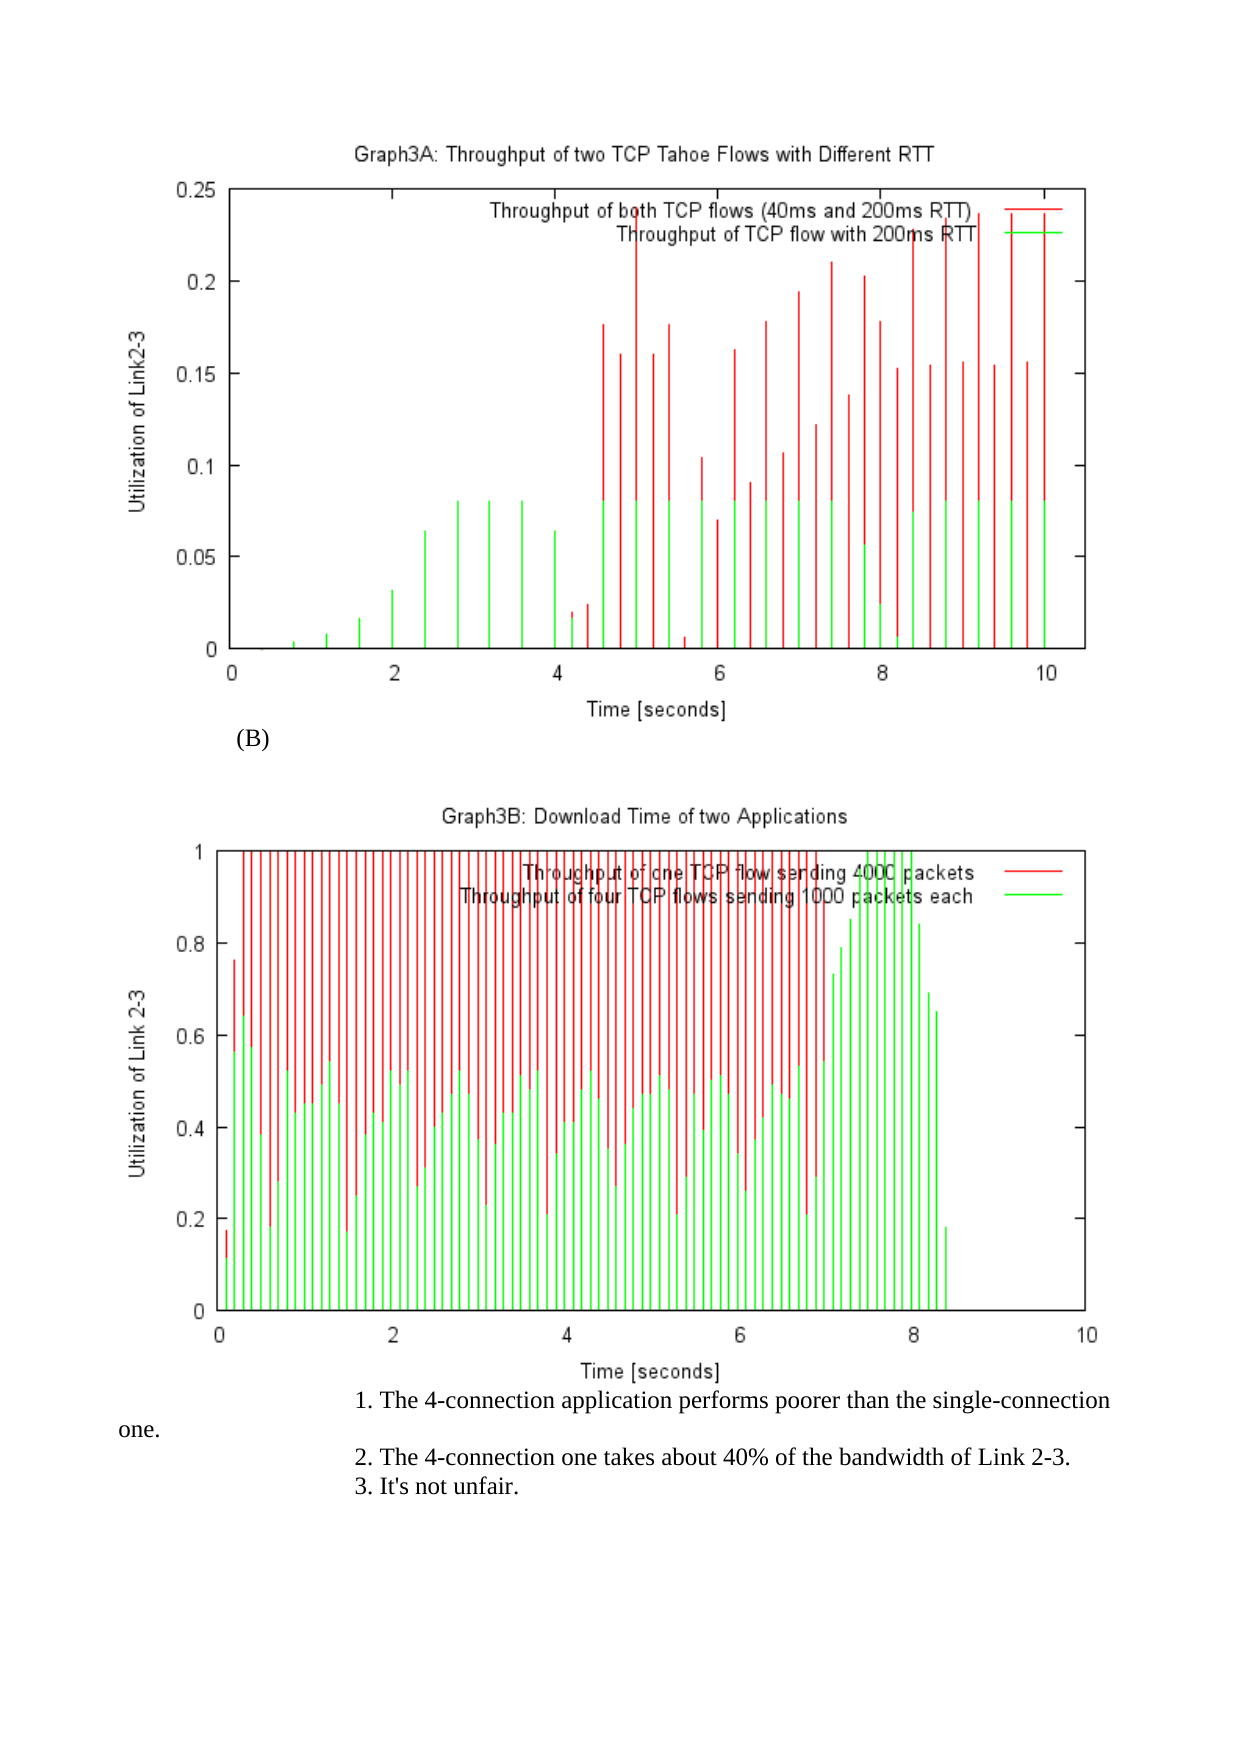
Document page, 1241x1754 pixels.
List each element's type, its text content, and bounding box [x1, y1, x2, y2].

text 3. It's not unfair. [118, 1471, 1122, 1500]
text 2. The 4-connection one takes about 40% of the bandwidth of Link 2-3. [118, 1442, 1122, 1471]
text (B) [118, 723, 1122, 752]
text 1. The 4-connection application performs poorer than the single-connection one. [118, 780, 1122, 1442]
